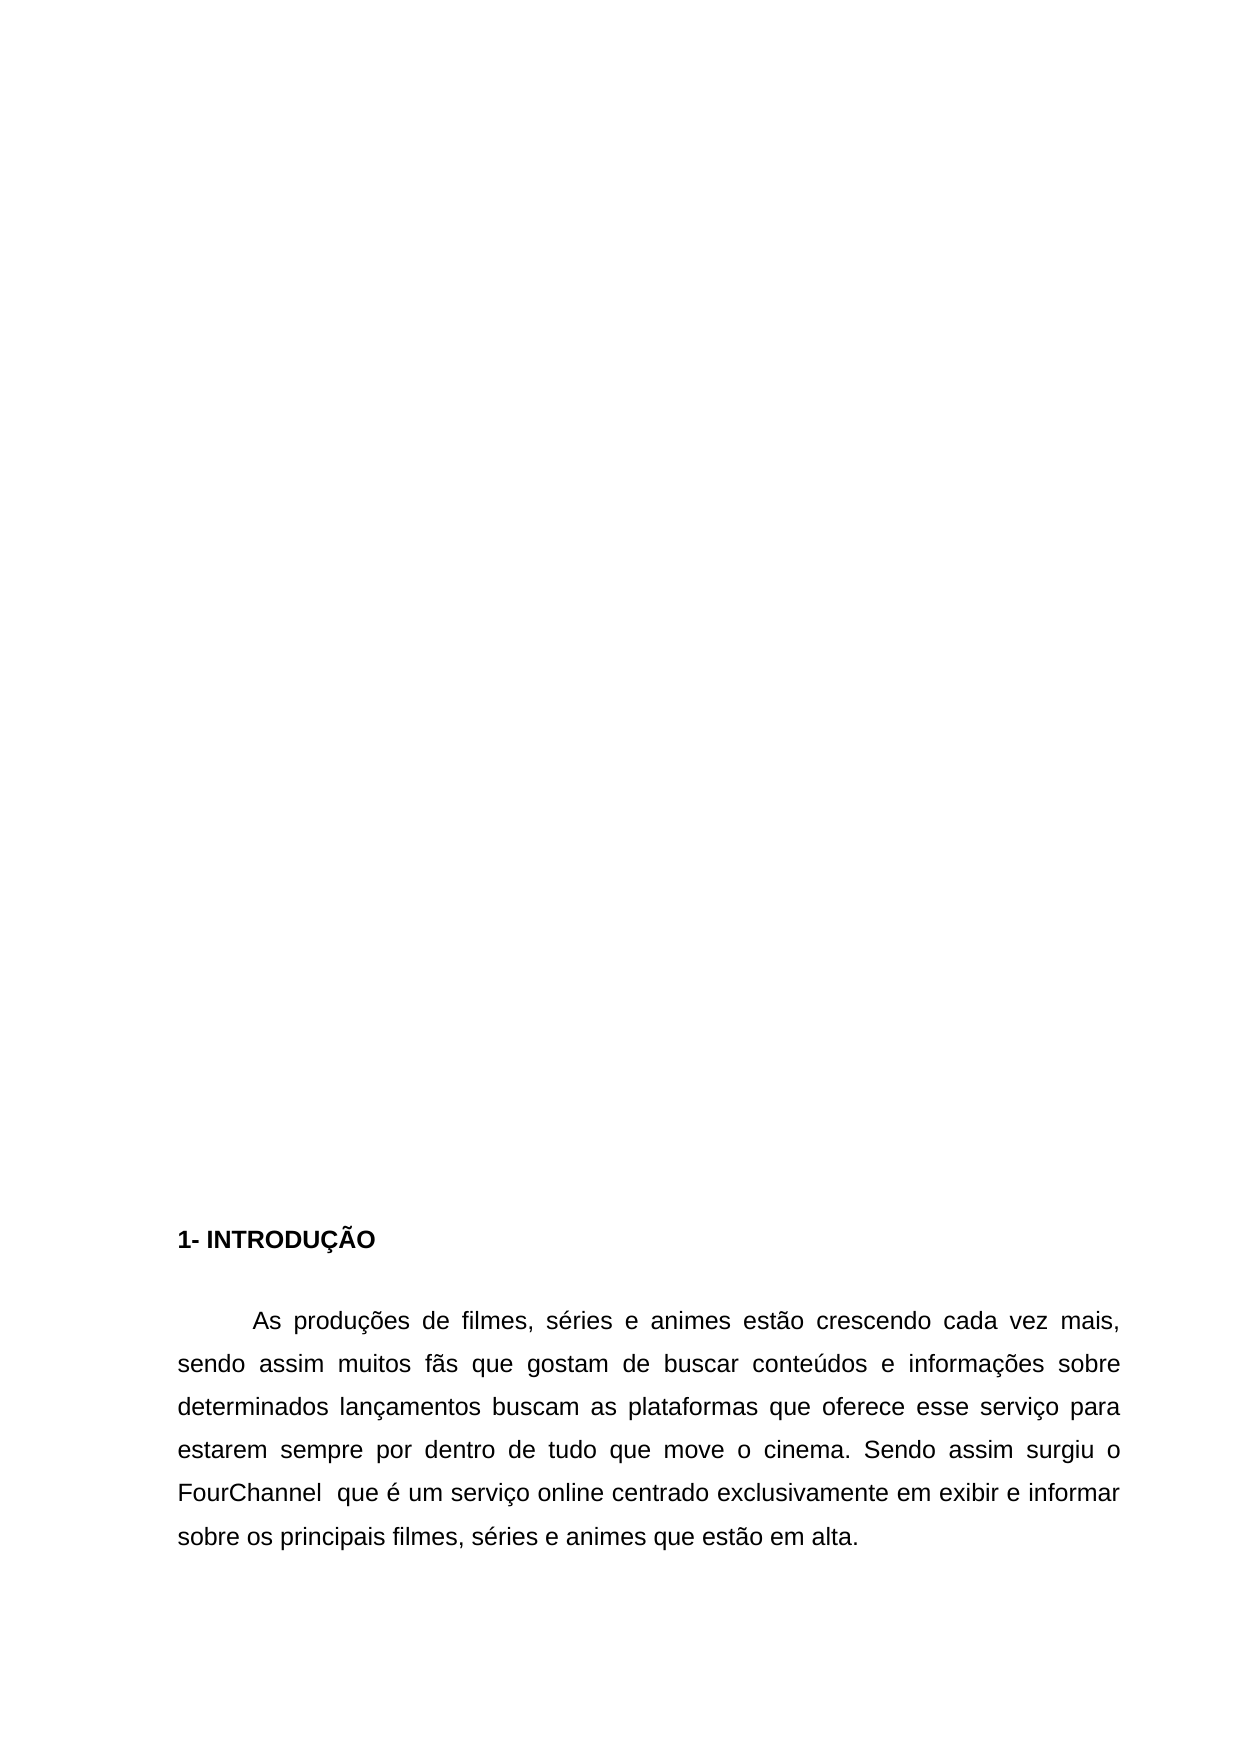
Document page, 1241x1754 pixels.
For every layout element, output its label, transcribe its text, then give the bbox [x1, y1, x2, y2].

text As produções de filmes, séries e animes estão crescendo cada vez mais, sendo assim muitos fãs que gostam de buscar conteúdos e informações sobre determinados lançamentos buscam as plataformas que oferece esse serviço para estarem sempre por dentro de tudo que move o cinema. Sendo assim surgiu o FourChannel que é um serviço online centrado exclusivamente em exibir e informar sobre os principais filmes, séries e animes que estão em alta. [177, 1306, 1122, 1550]
text 1- INTRODUÇÃO [177, 1225, 1122, 1254]
